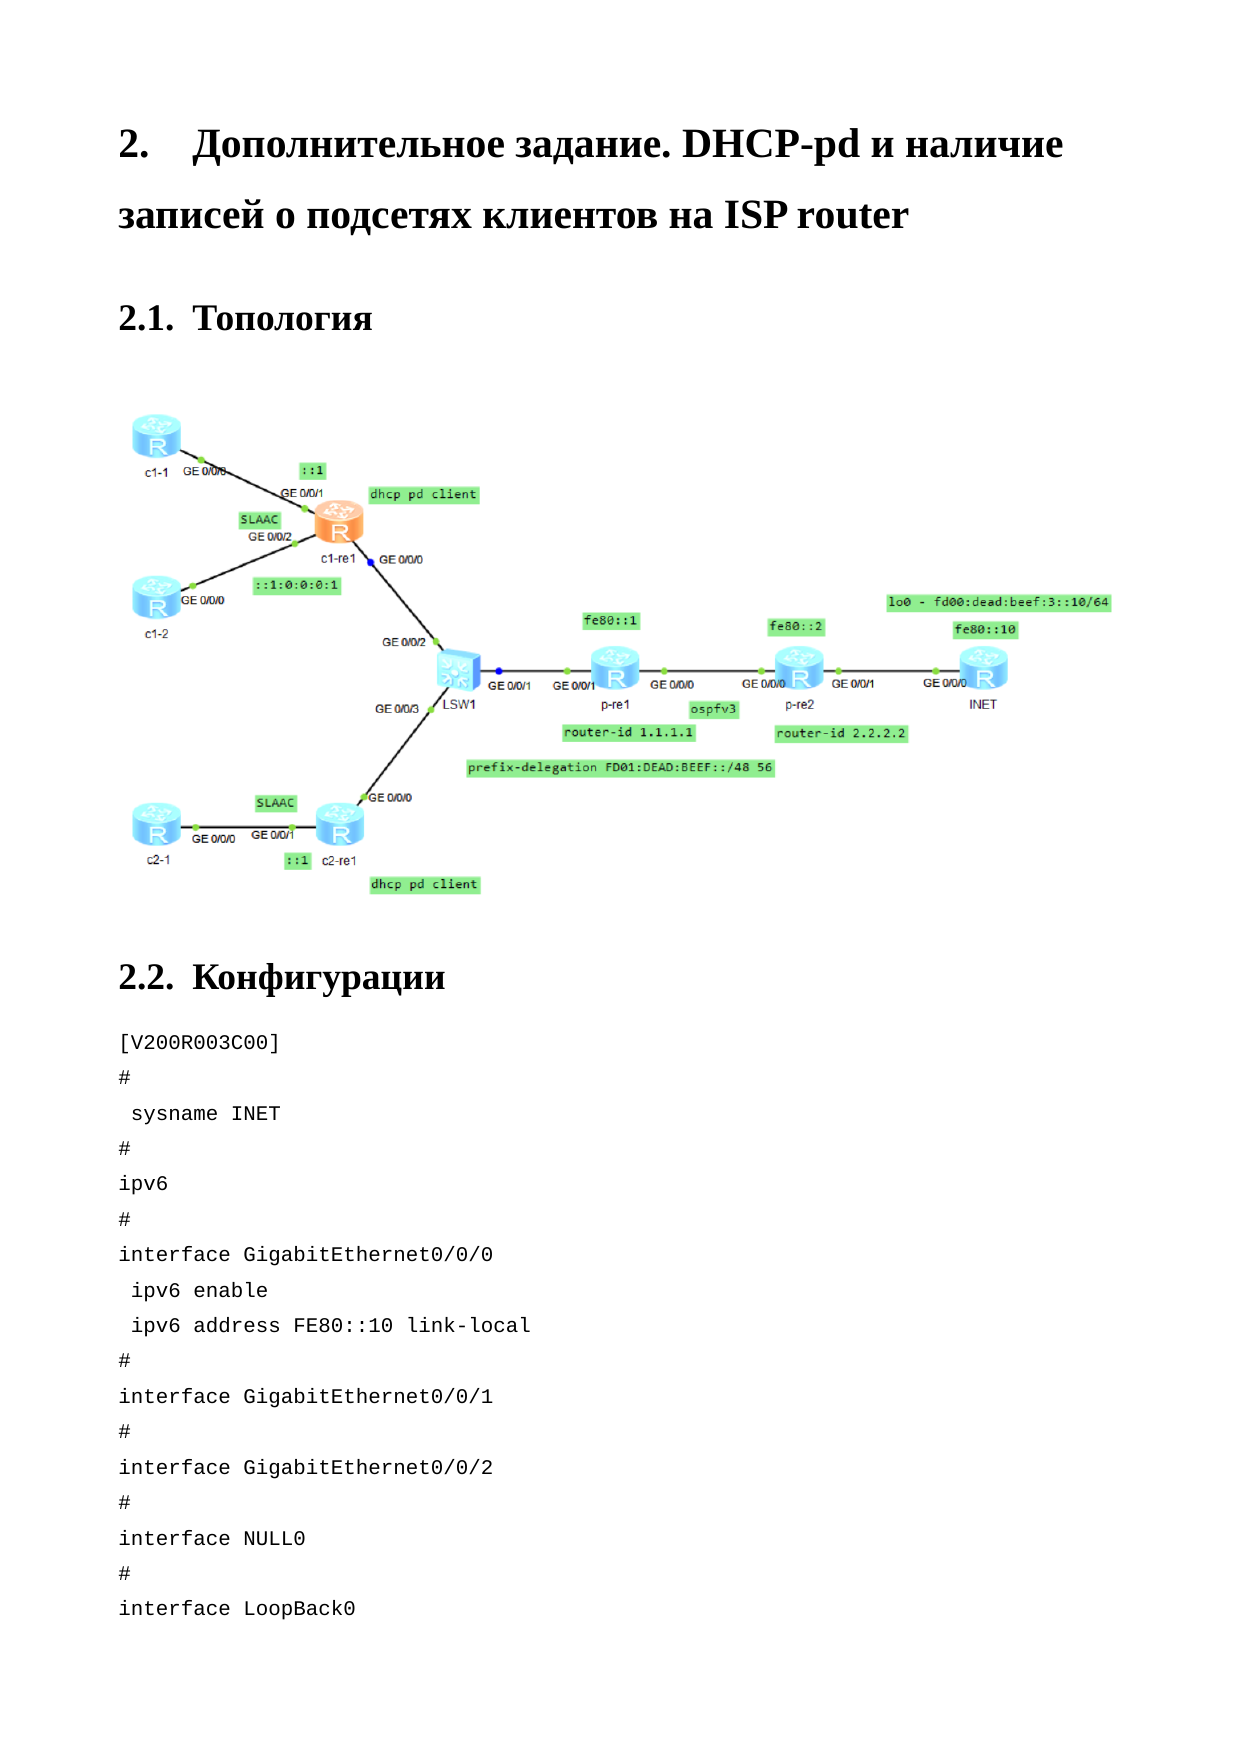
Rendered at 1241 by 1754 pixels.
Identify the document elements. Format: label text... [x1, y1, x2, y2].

text interface GigabitEthernet0/0/1 [118, 1386, 1122, 1409]
text interface GigabitEthernet0/0/2 [118, 1457, 1122, 1480]
text # [118, 1421, 1122, 1445]
text # [118, 1350, 1122, 1374]
text # [118, 1563, 1122, 1587]
text interface NULL0 [118, 1527, 1122, 1551]
text interface GigabitEthernet0/0/0 [118, 1244, 1122, 1268]
subtitle Дополнительное задание. DHCP-pd и наличие записей о подсетях клиентов на ISP router [118, 118, 1122, 238]
text # [118, 1138, 1122, 1162]
subtitle Топология [118, 295, 1122, 338]
subtitle Конфигурации [118, 954, 1122, 998]
text ipv6 enable [118, 1279, 1122, 1303]
text ipv6 [118, 1173, 1122, 1197]
text [V200R003C00] [118, 1032, 1122, 1055]
text # [118, 1209, 1122, 1232]
text # [118, 1492, 1122, 1516]
text sysname INET [118, 1102, 1122, 1126]
picture [118, 372, 1123, 899]
text ipv6 address FE80::10 link-local [118, 1315, 1122, 1339]
text # [118, 1067, 1122, 1091]
text interface LoopBack0 [118, 1598, 1122, 1622]
